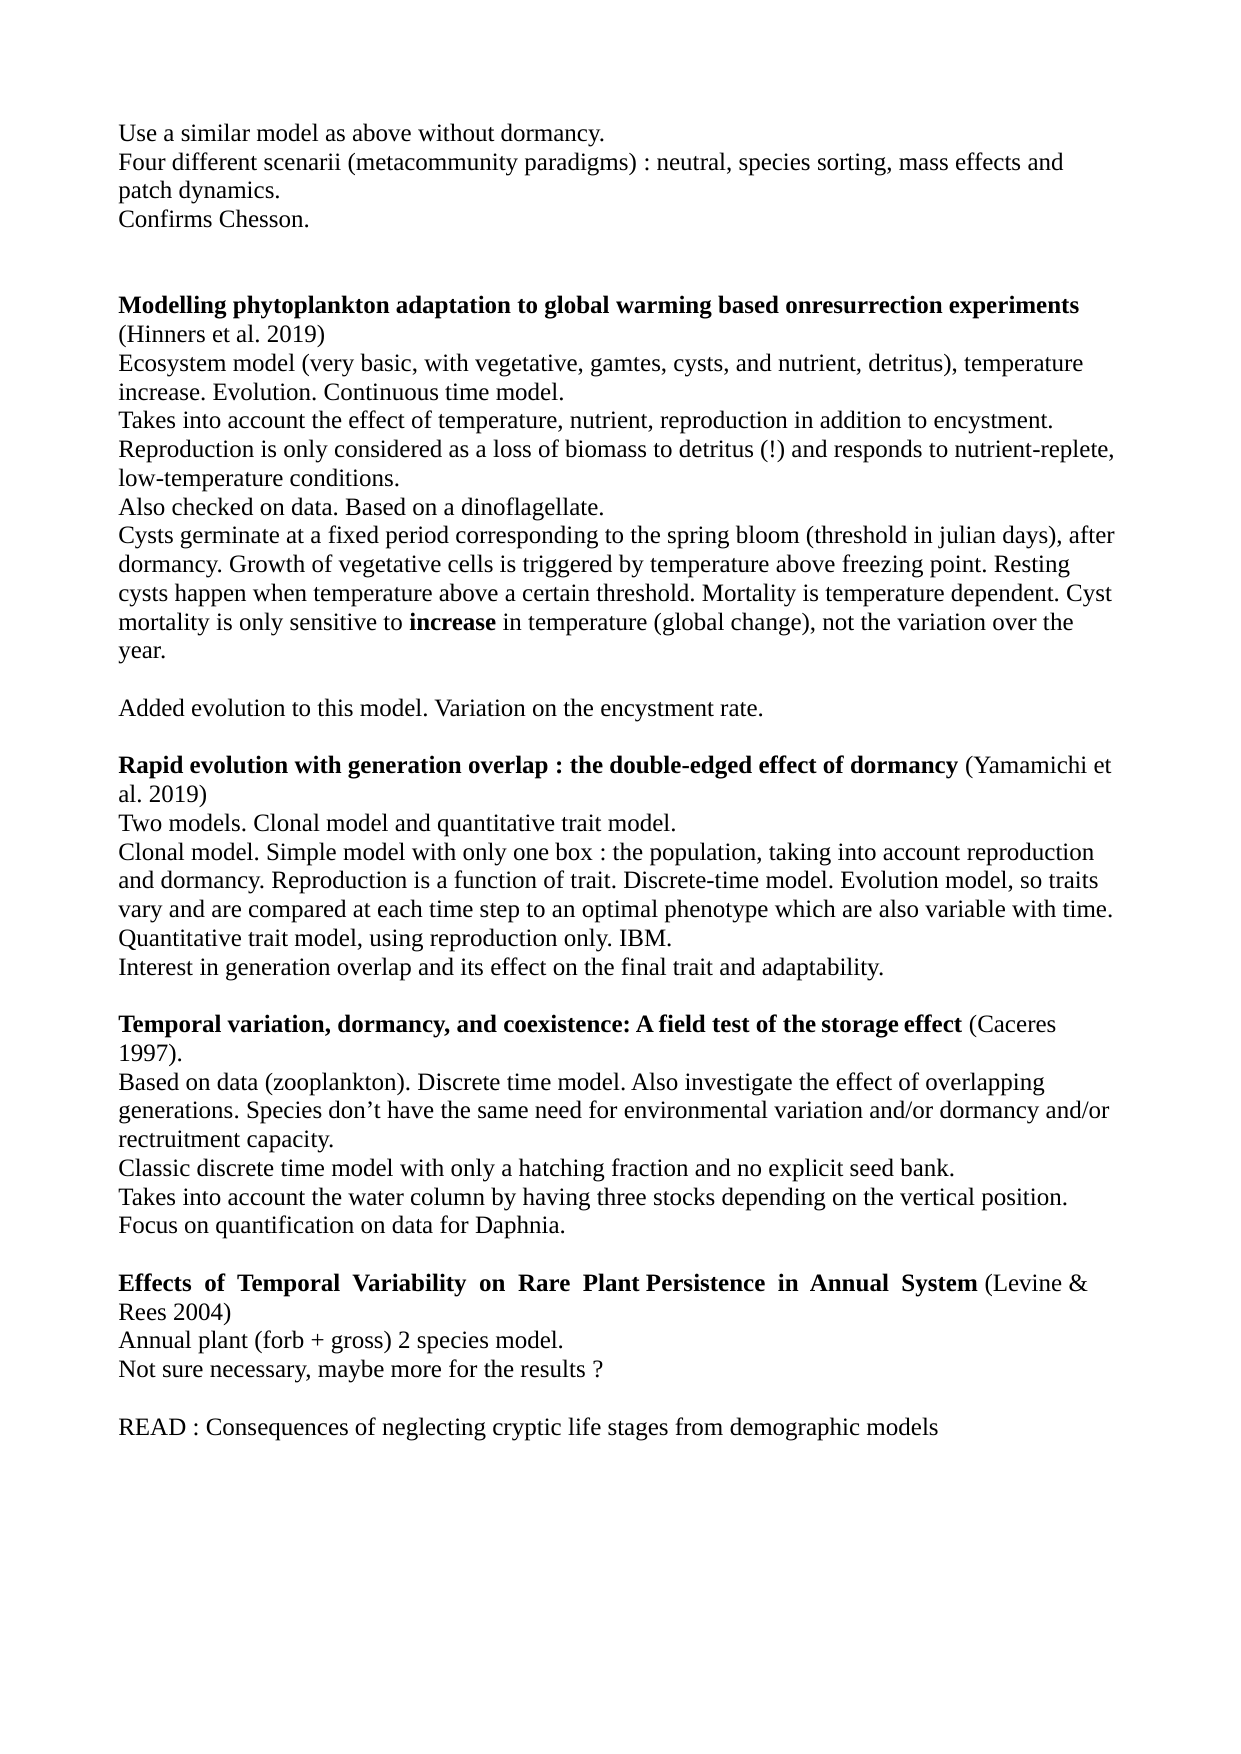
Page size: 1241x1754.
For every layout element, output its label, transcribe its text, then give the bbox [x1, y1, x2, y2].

text Effects of Temporal Variability on Rare Plant Persistence in Annual System (Levine & Rees 2004) [118, 1268, 1122, 1326]
text Temporal variation, dormancy, and coexistence: A field test of the storage effect (Caceres 1997). [118, 1009, 1122, 1067]
text Takes into account the water column by having three stocks depending on the vertical position. Focus on quantification on data for Daphnia. [118, 1182, 1122, 1239]
text Added evolution to this model. Variation on the encystment rate. [118, 693, 1122, 722]
text Confirms Chesson. [118, 204, 1122, 233]
text Four different scenarii (metacommunity paradigms) : neutral, species sorting, mass effects and patch dynamics. [118, 147, 1122, 204]
text Modelling phytoplankton adaptation to global warming based onresurrection experiments (Hinners et al. 2019) [118, 291, 1122, 348]
text Ecosystem model (very basic, with vegetative, gamtes, cysts, and nutrient, detritus), temperature increase. Evolution. Continuous time model. [118, 348, 1122, 406]
text Use a similar model as above without dormancy. [118, 118, 1122, 147]
text Annual plant (forb + gross) 2 species model. [118, 1326, 1122, 1354]
text Interest in generation overlap and its effect on the final trait and adaptability. [118, 952, 1122, 981]
text Rapid evolution with generation overlap : the double-edged effect of dormancy (Yamamichi et al. 2019) [118, 751, 1122, 808]
text Also checked on data. Based on a dinoflagellate. [118, 492, 1122, 521]
text READ : Consequences of neglecting cryptic life stages from demographic models [118, 1412, 1122, 1441]
text Takes into account the effect of temperature, nutrient, reproduction in addition to encystment. Reproduction is only considered as a loss of biomass to detritus (!) and responds to nutrient-replete, low-temperature conditions. [118, 406, 1122, 492]
text Based on data (zooplankton). Discrete time model. Also investigate the effect of overlapping generations. Species don’t have the same need for environmental variation and/or dormancy and/or rectruitment capacity. [118, 1067, 1122, 1153]
text Two models. Clonal model and quantitative trait model. [118, 808, 1122, 837]
text Quantitative trait model, using reproduction only. IBM. [118, 923, 1122, 952]
text Not sure necessary, maybe more for the results ? [118, 1354, 1122, 1383]
text Clonal model. Simple model with only one box : the population, taking into account reproduction and dormancy. Reproduction is a function of trait. Discrete-time model. Evolution model, so traits vary and are compared at each time step to an optimal phenotype which are also variable with time. [118, 837, 1122, 923]
text Cysts germinate at a fixed period corresponding to the spring bloom (threshold in julian days), after dormancy. Growth of vegetative cells is triggered by temperature above freezing point. Resting cysts happen when temperature above a certain threshold. Mortality is temperature dependent. Cyst mortality is only sensitive to increase in temperature (global change), not the variation over the year. [118, 521, 1122, 664]
text Classic discrete time model with only a hatching fraction and no explicit seed bank. [118, 1153, 1122, 1182]
